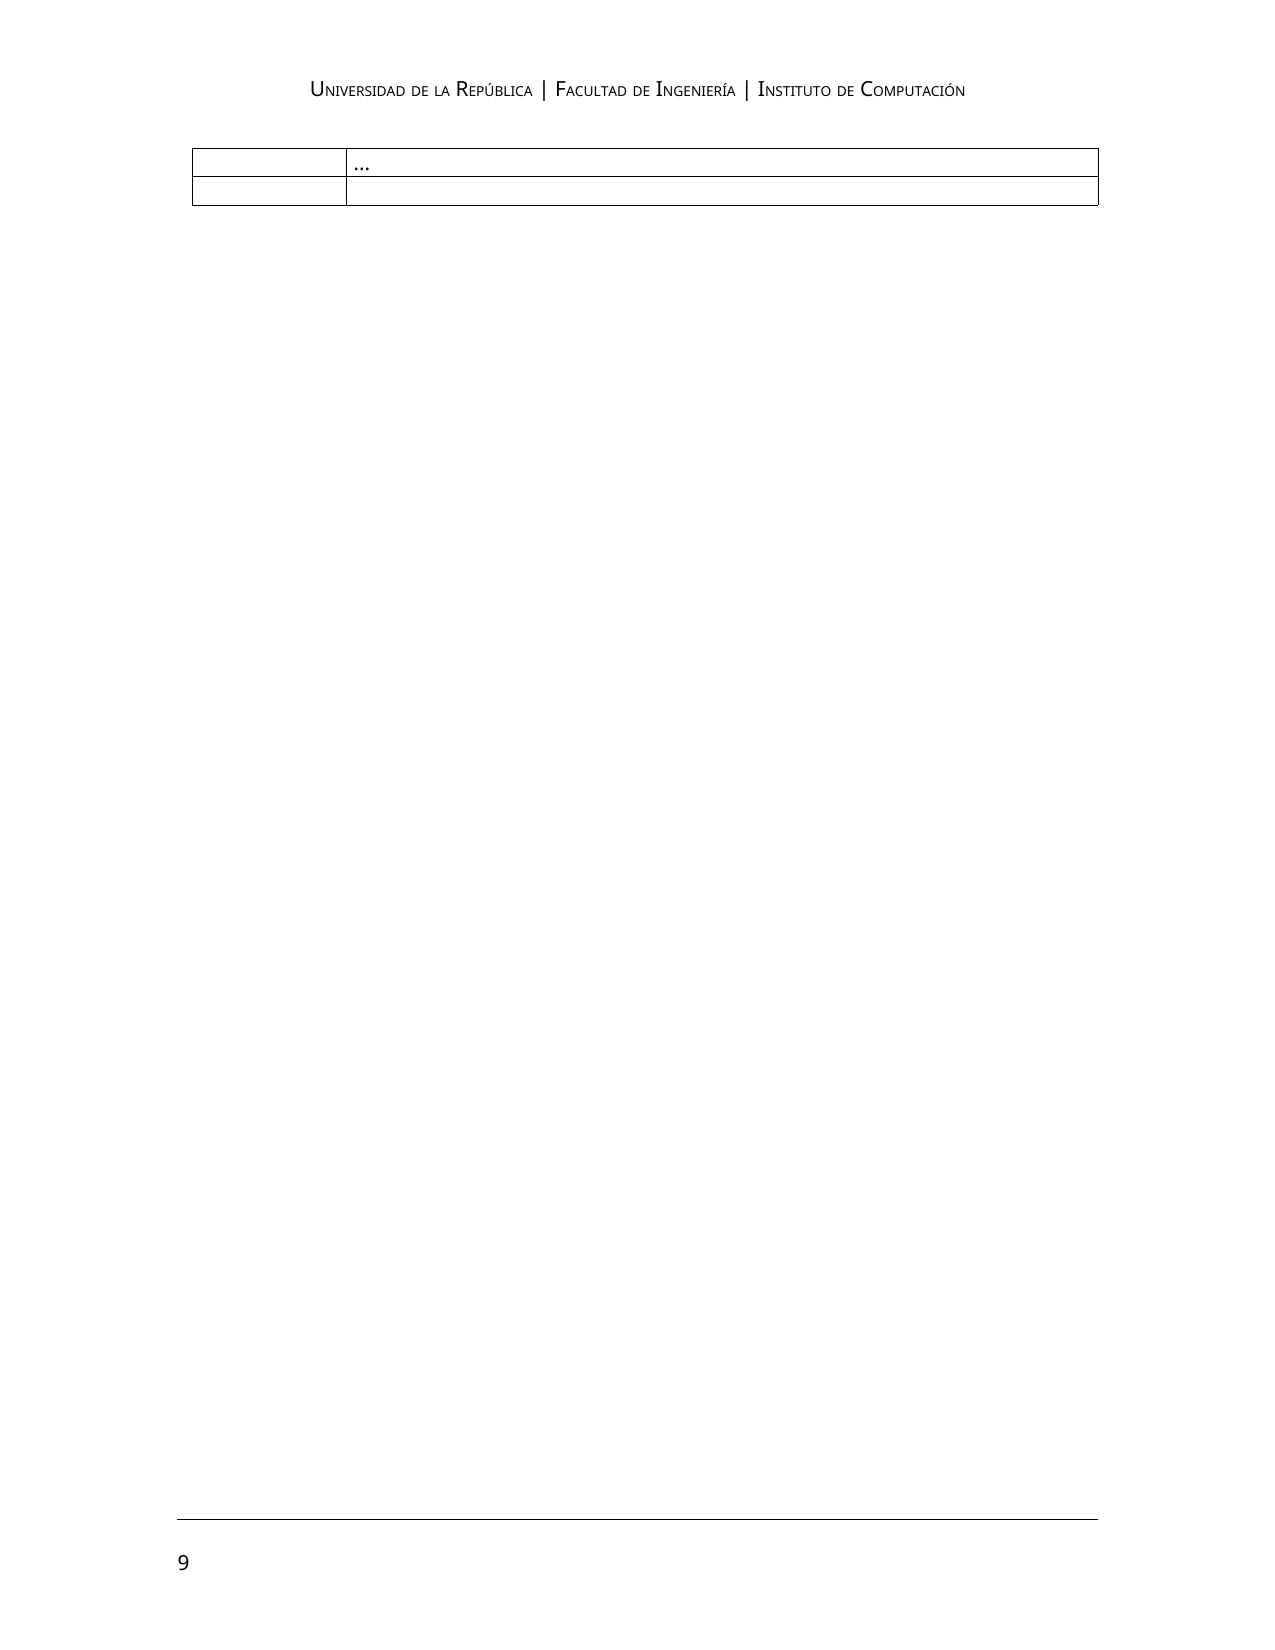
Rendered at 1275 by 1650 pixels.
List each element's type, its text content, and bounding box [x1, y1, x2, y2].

table_cell [193, 177, 346, 205]
table_cell [193, 149, 346, 176]
table_cell [347, 177, 1098, 205]
table_cell ... [347, 149, 1098, 176]
